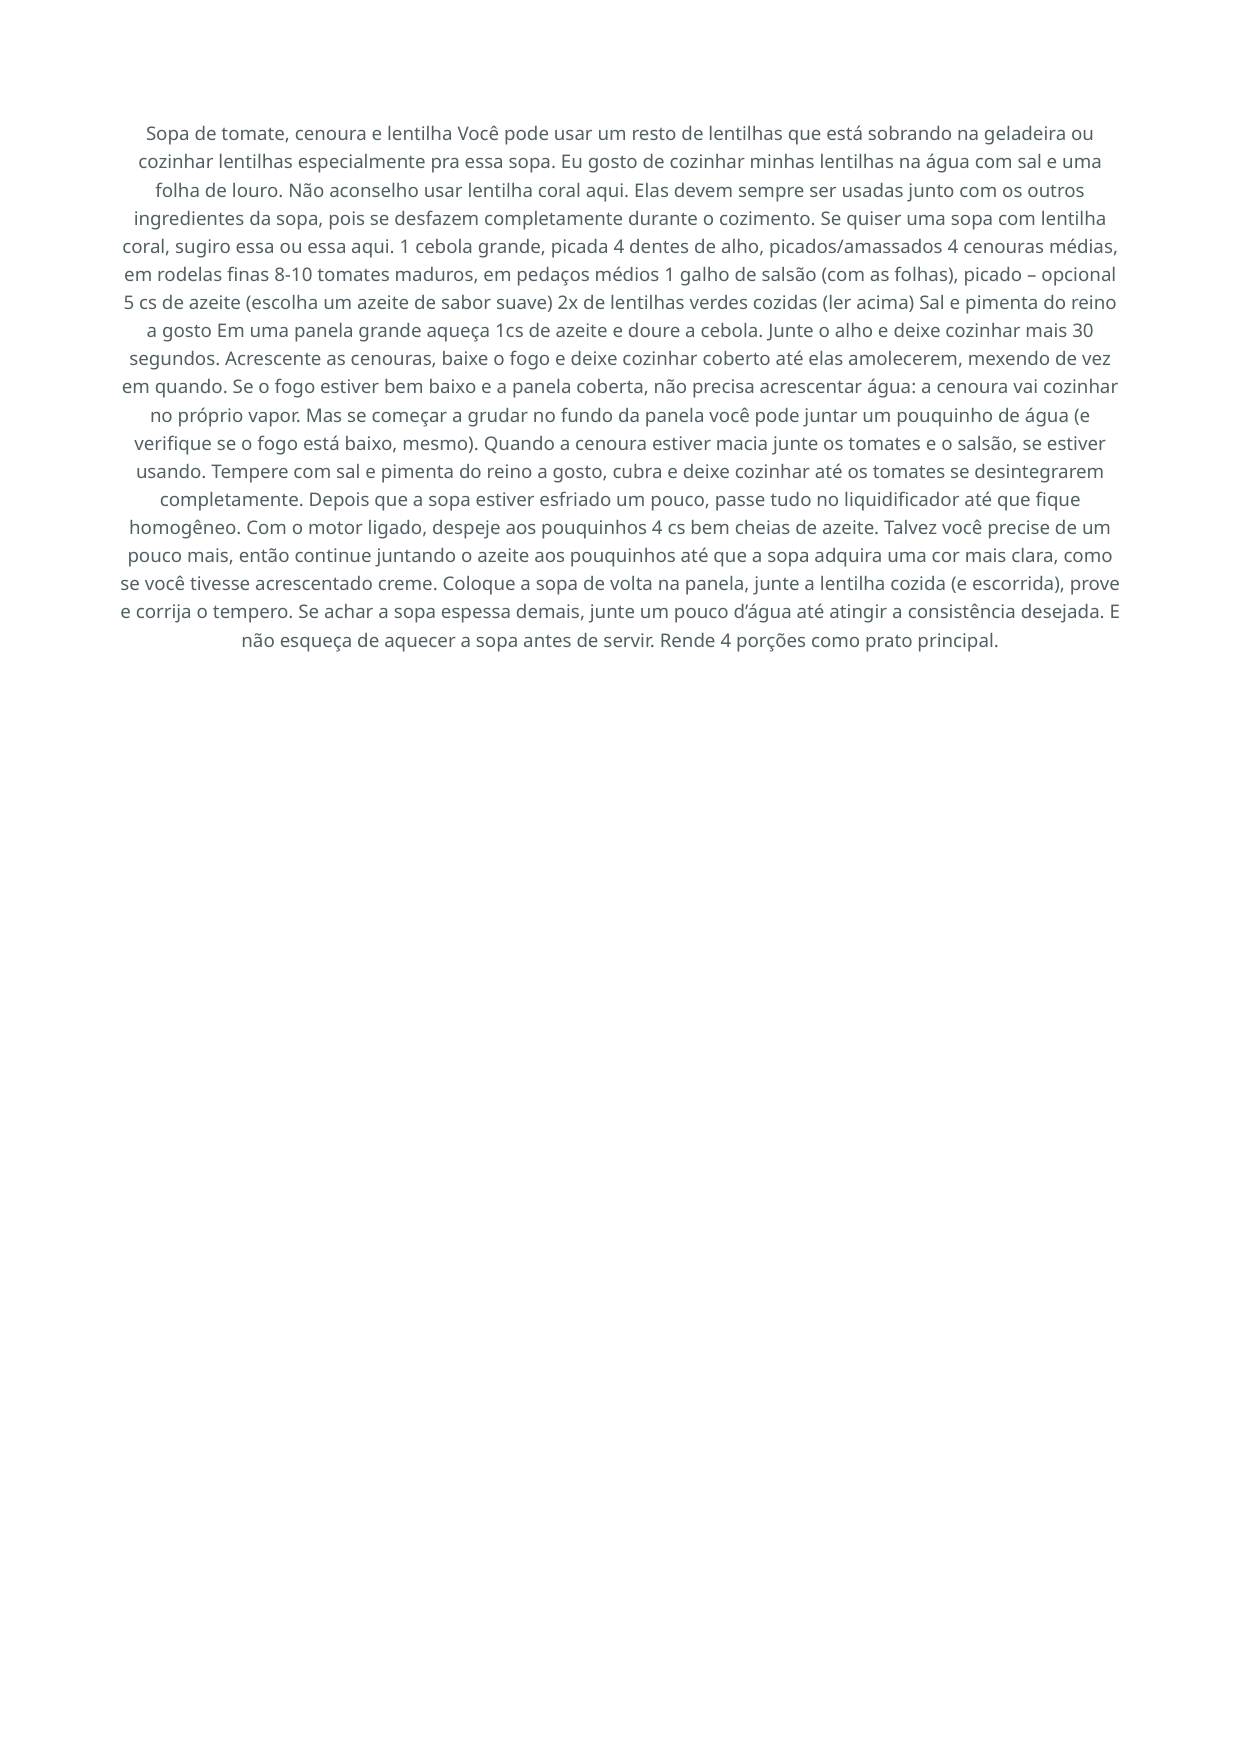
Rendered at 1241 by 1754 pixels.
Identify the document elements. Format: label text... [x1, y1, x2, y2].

text Sopa de tomate, cenoura e lentilha Você pode usar um resto de lentilhas que está sobrando na geladeira ou cozinhar lentilhas especialmente pra essa sopa. Eu gosto de cozinhar minhas lentilhas na água com sal e uma folha de louro. Não aconselho usar lentilha coral aqui. Elas devem sempre ser usadas junto com os outros ingredientes da sopa, pois se desfazem completamente durante o cozimento. Se quiser uma sopa com lentilha coral, sugiro essa ou essa aqui. 1 cebola grande, picada 4 dentes de alho, picados/amassados 4 cenouras médias, em rodelas finas 8-10 tomates maduros, em pedaços médios 1 galho de salsão (com as folhas), picado – opcional 5 cs de azeite (escolha um azeite de sabor suave) 2x de lentilhas verdes cozidas (ler acima) Sal e pimenta do reino a gosto Em uma panela grande aqueça 1cs de azeite e doure a cebola. Junte o alho e deixe cozinhar mais 30 segundos. Acrescente as cenouras, baixe o fogo e deixe cozinhar coberto até elas amolecerem, mexendo de vez em quando. Se o fogo estiver bem baixo e a panela coberta, não precisa acrescentar água: a cenoura vai cozinhar no próprio vapor. Mas se começar a grudar no fundo da panela você pode juntar um pouquinho de água (e verifique se o fogo está baixo, mesmo). Quando a cenoura estiver macia junte os tomates e o salsão, se estiver usando. Tempere com sal e pimenta do reino a gosto, cubra e deixe cozinhar até os tomates se desintegrarem completamente. Depois que a sopa estiver esfriado um pouco, passe tudo no liquidificador até que fique homogêneo. Com o motor ligado, despeje aos pouquinhos 4 cs bem cheias de azeite. Talvez você precise de um pouco mais, então continue juntando o azeite aos pouquinhos até que a sopa adquira uma cor mais clara, como se você tivesse acrescentado creme. Coloque a sopa de volta na panela, junte a lentilha cozida (e escorrida), prove e corrija o tempero. Se achar a sopa espessa demais, junte um pouco d’água até atingir a consistência desejada. E não esqueça de aquecer a sopa antes de servir. Rende 4 porções como prato principal. [118, 118, 1122, 710]
